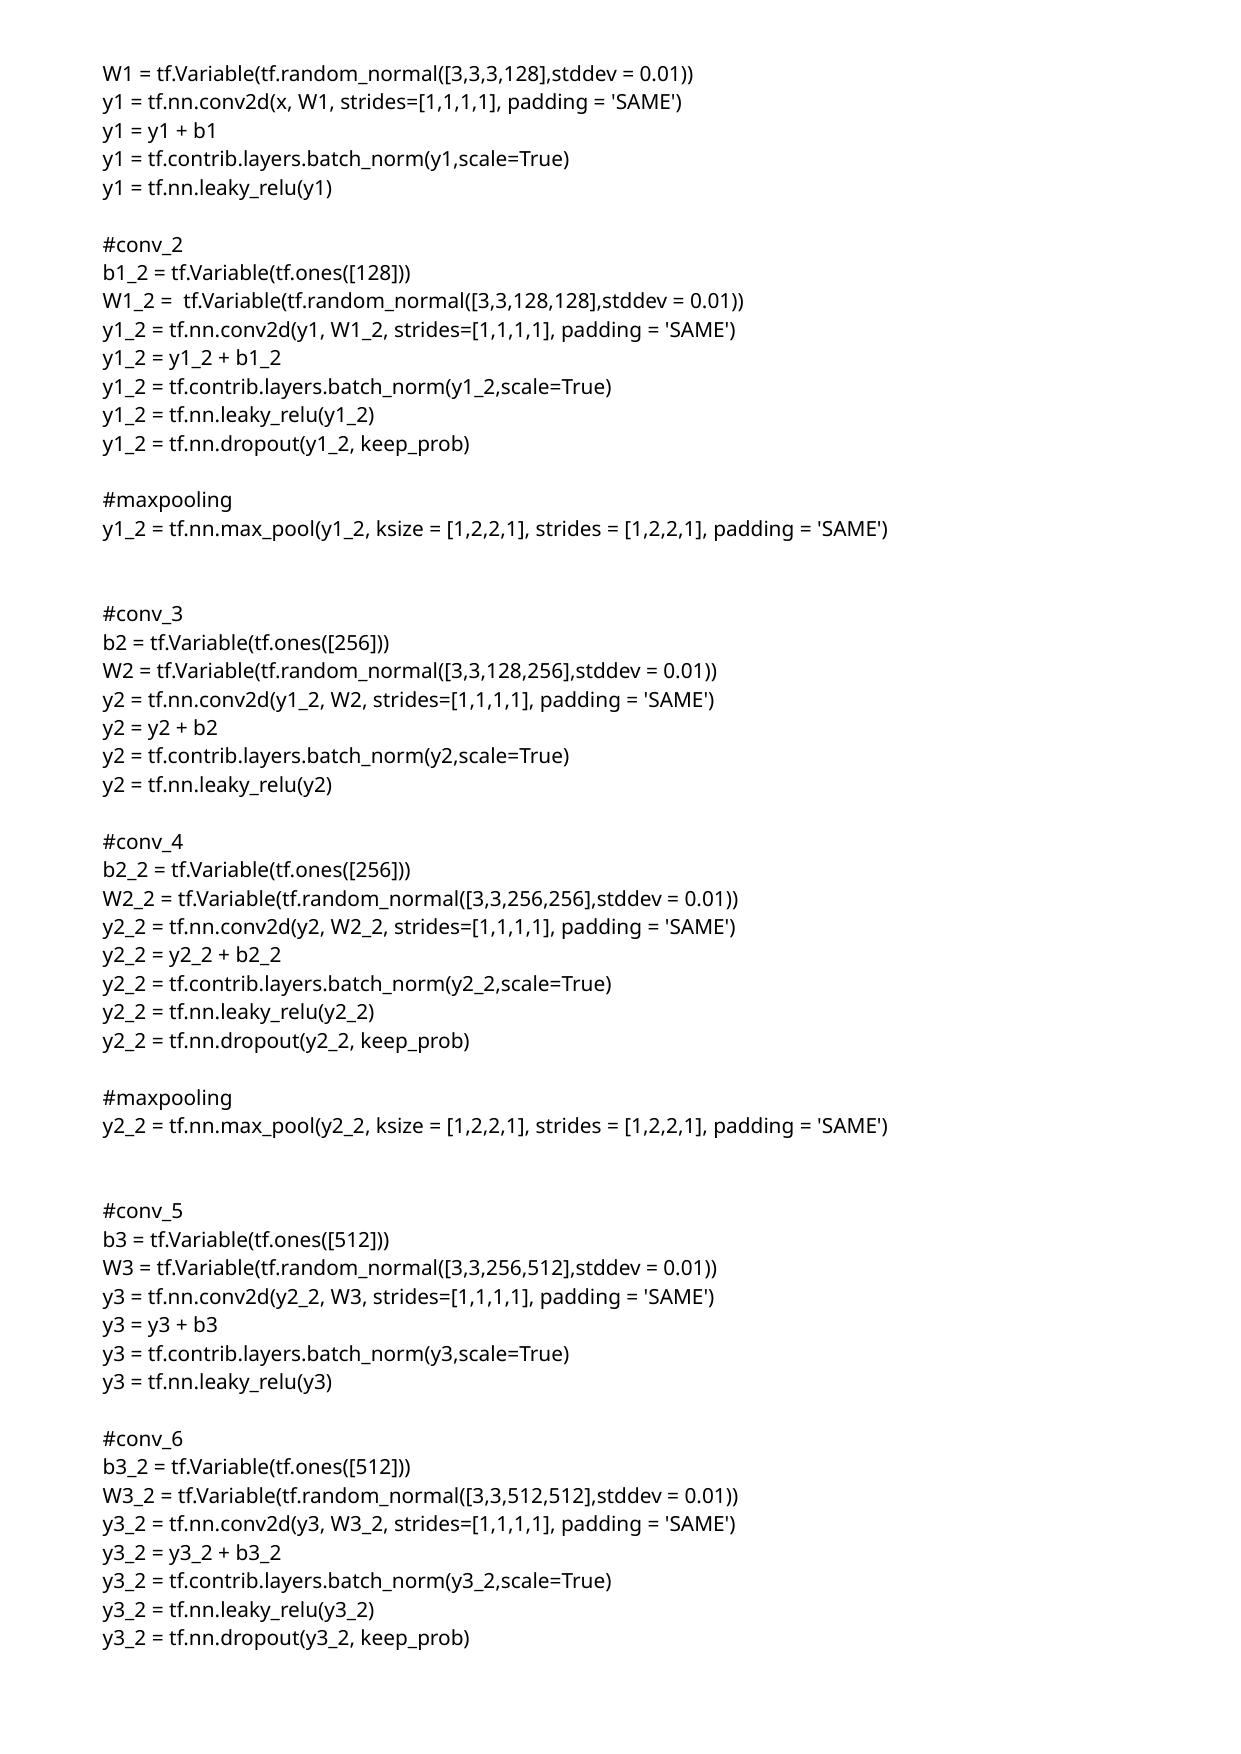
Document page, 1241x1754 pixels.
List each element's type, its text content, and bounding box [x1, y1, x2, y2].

text W2_2 = tf.Variable(tf.random_normal([3,3,256,256],stddev = 0.01)) [59, 884, 1181, 912]
text #maxpooling [59, 486, 1181, 514]
text #conv_4 [59, 827, 1181, 855]
text y2 = tf.nn.conv2d(y1_2, W2, strides=[1,1,1,1], padding = 'SAME') [59, 685, 1181, 713]
text y3 = tf.nn.conv2d(y2_2, W3, strides=[1,1,1,1], padding = 'SAME') [59, 1282, 1181, 1310]
text y1_2 = tf.nn.leaky_relu(y1_2) [59, 400, 1181, 429]
text y3_2 = tf.contrib.layers.batch_norm(y3_2,scale=True) [59, 1566, 1181, 1595]
text y3_2 = tf.nn.conv2d(y3, W3_2, strides=[1,1,1,1], padding = 'SAME') [59, 1509, 1181, 1538]
text y2_2 = tf.nn.conv2d(y2, W2_2, strides=[1,1,1,1], padding = 'SAME') [59, 912, 1181, 941]
text b3 = tf.Variable(tf.ones([512])) [59, 1225, 1181, 1253]
text b2_2 = tf.Variable(tf.ones([256])) [59, 855, 1181, 884]
text y2 = tf.nn.leaky_relu(y2) [59, 770, 1181, 798]
text y1_2 = tf.contrib.layers.batch_norm(y1_2,scale=True) [59, 372, 1181, 400]
text y1 = tf.nn.conv2d(x, W1, strides=[1,1,1,1], padding = 'SAME') [59, 87, 1181, 116]
text y3_2 = tf.nn.dropout(y3_2, keep_prob) [59, 1623, 1181, 1652]
text W2 = tf.Variable(tf.random_normal([3,3,128,256],stddev = 0.01)) [59, 656, 1181, 685]
text y1_2 = tf.nn.dropout(y1_2, keep_prob) [59, 429, 1181, 457]
text y1_2 = tf.nn.conv2d(y1, W1_2, strides=[1,1,1,1], padding = 'SAME') [59, 315, 1181, 343]
text W1_2 = tf.Variable(tf.random_normal([3,3,128,128],stddev = 0.01)) [59, 287, 1181, 315]
text y1 = tf.nn.leaky_relu(y1) [59, 173, 1181, 201]
text y3 = tf.nn.leaky_relu(y3) [59, 1367, 1181, 1396]
text W1 = tf.Variable(tf.random_normal([3,3,3,128],stddev = 0.01)) [59, 59, 1181, 87]
text y1_2 = tf.nn.max_pool(y1_2, ksize = [1,2,2,1], strides = [1,2,2,1], padding = 'SAME') [59, 514, 1181, 542]
text y2 = tf.contrib.layers.batch_norm(y2,scale=True) [59, 742, 1181, 770]
text #conv_3 [59, 599, 1181, 628]
text y2_2 = y2_2 + b2_2 [59, 941, 1181, 969]
text #conv_6 [59, 1424, 1181, 1452]
text y2_2 = tf.nn.leaky_relu(y2_2) [59, 997, 1181, 1026]
text b3_2 = tf.Variable(tf.ones([512])) [59, 1452, 1181, 1481]
text y1 = tf.contrib.layers.batch_norm(y1,scale=True) [59, 144, 1181, 173]
text y1_2 = y1_2 + b1_2 [59, 343, 1181, 372]
text y3 = y3 + b3 [59, 1310, 1181, 1339]
text #maxpooling [59, 1083, 1181, 1111]
text y3_2 = tf.nn.leaky_relu(y3_2) [59, 1595, 1181, 1623]
text y2_2 = tf.nn.dropout(y2_2, keep_prob) [59, 1026, 1181, 1054]
text b2 = tf.Variable(tf.ones([256])) [59, 628, 1181, 656]
text y2_2 = tf.contrib.layers.batch_norm(y2_2,scale=True) [59, 969, 1181, 997]
text W3_2 = tf.Variable(tf.random_normal([3,3,512,512],stddev = 0.01)) [59, 1481, 1181, 1509]
text y3_2 = y3_2 + b3_2 [59, 1538, 1181, 1566]
text y2 = y2 + b2 [59, 713, 1181, 742]
text #conv_2 [59, 230, 1181, 258]
text y2_2 = tf.nn.max_pool(y2_2, ksize = [1,2,2,1], strides = [1,2,2,1], padding = 'SAME') [59, 1111, 1181, 1140]
text #conv_5 [59, 1197, 1181, 1225]
text b1_2 = tf.Variable(tf.ones([128])) [59, 258, 1181, 287]
text W3 = tf.Variable(tf.random_normal([3,3,256,512],stddev = 0.01)) [59, 1253, 1181, 1282]
text y3 = tf.contrib.layers.batch_norm(y3,scale=True) [59, 1339, 1181, 1367]
text y1 = y1 + b1 [59, 116, 1181, 144]
